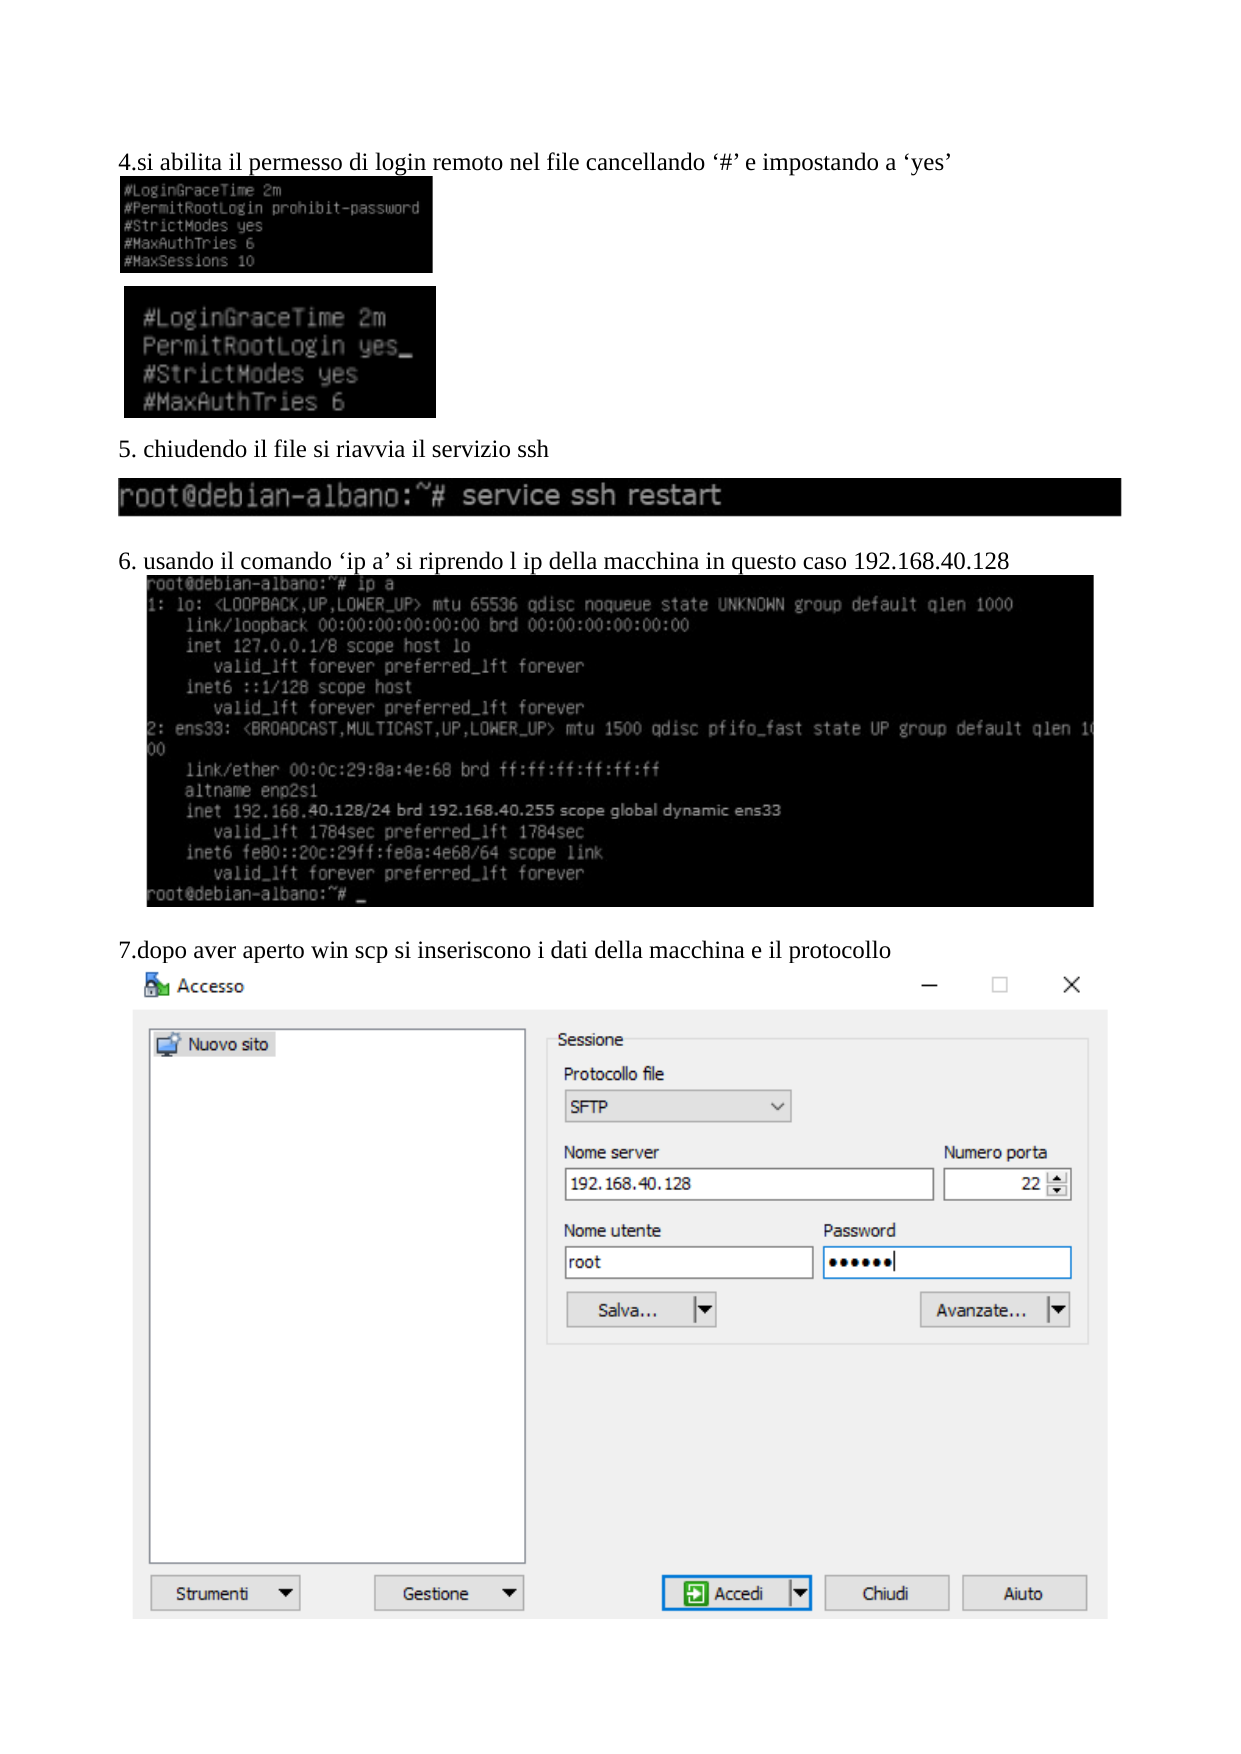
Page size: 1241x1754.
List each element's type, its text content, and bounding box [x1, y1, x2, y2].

text 7.dopo aver aperto win scp si inseriscono i dati della macchina e il protocollo [118, 935, 1122, 964]
picture [146, 575, 1094, 907]
picture [124, 286, 436, 418]
text 4.si abilita il permesso di login remoto nel file cancellando ‘#’ e impostando a ‘yes’ [118, 147, 1122, 176]
picture [132, 963, 1108, 1619]
picture [120, 176, 433, 273]
text 6. usando il comando ‘ip a’ si riprendo l ip della macchina in questo caso 192.168.40.128 [118, 546, 1122, 575]
picture [118, 478, 1123, 518]
text 5. chiudendo il file si riavvia il servizio ssh [118, 434, 1122, 463]
